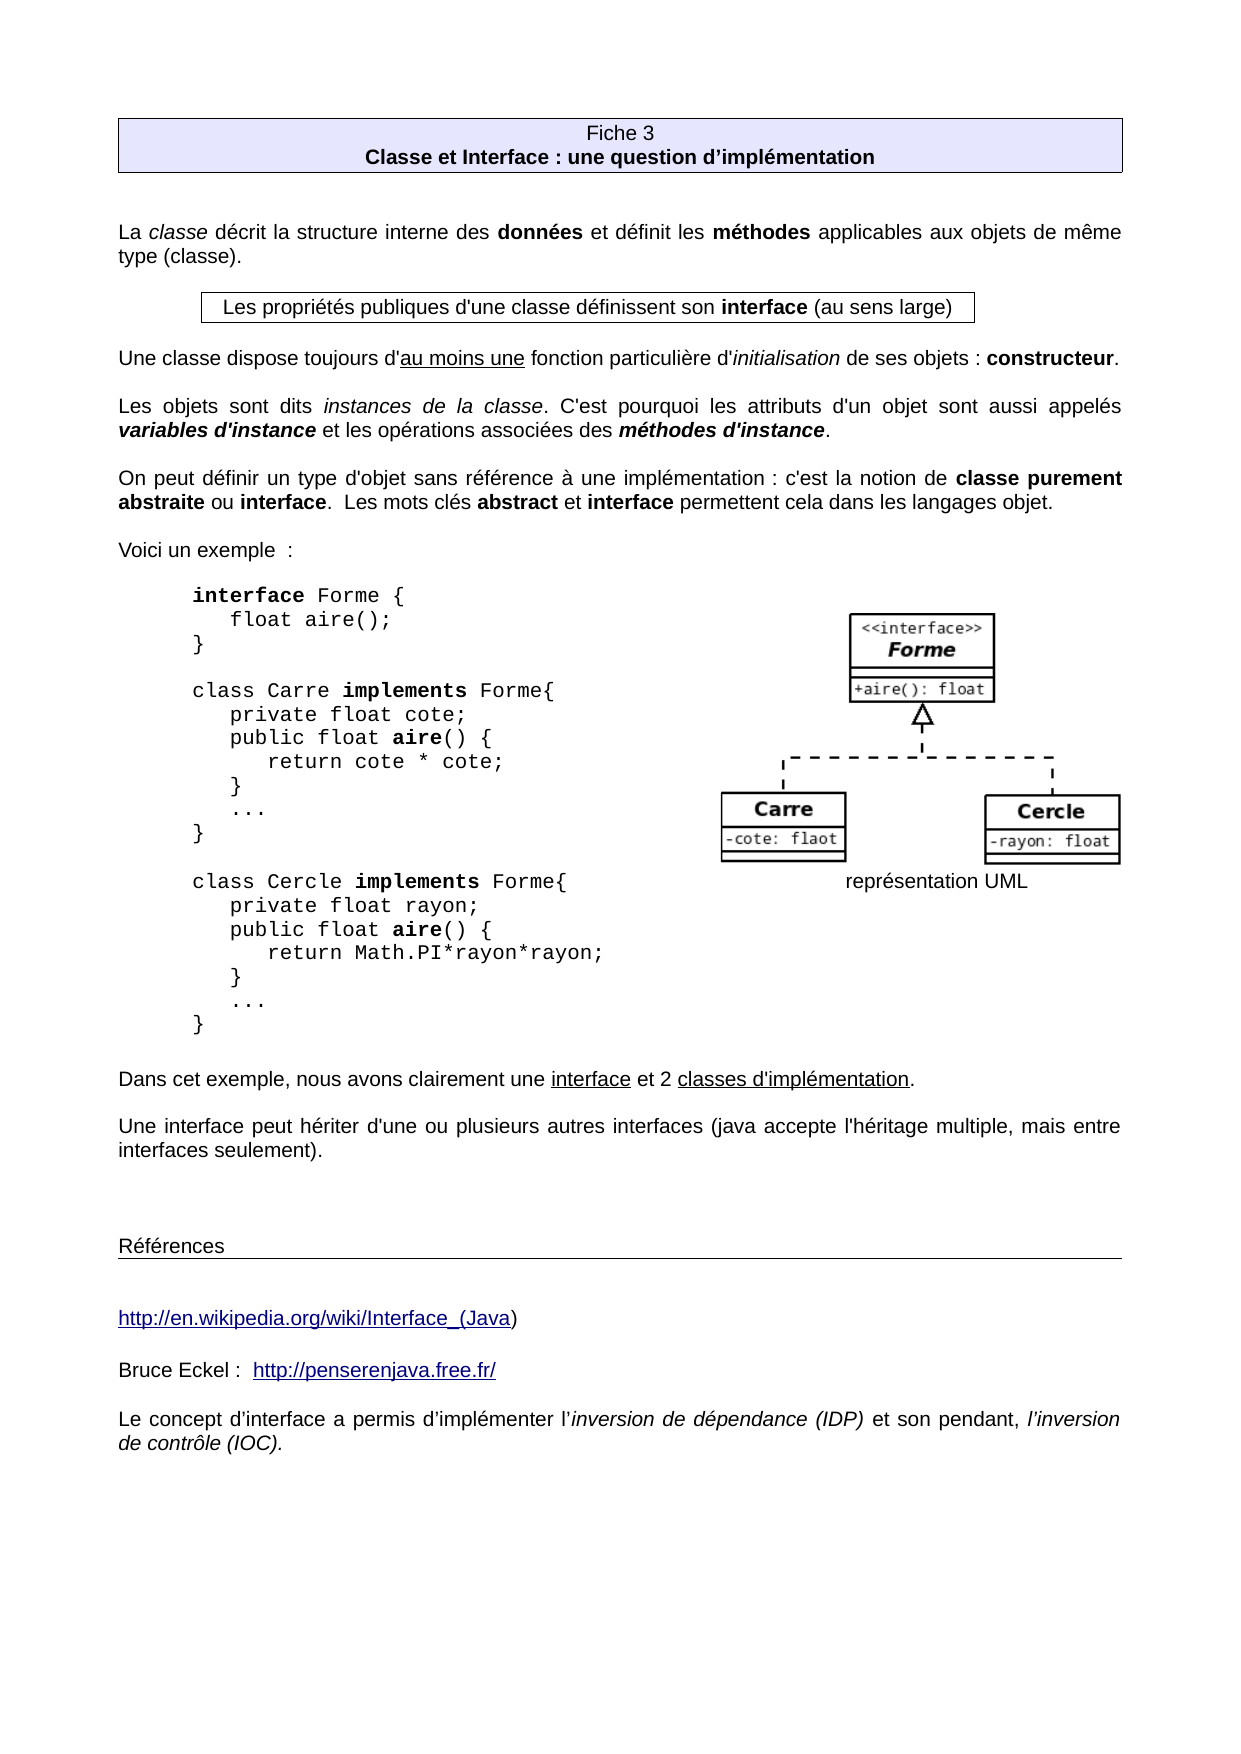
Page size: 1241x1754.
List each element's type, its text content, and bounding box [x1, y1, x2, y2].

text Voici un exemple : [118, 537, 1122, 561]
text Fiche 3 [119, 119, 1122, 142]
picture [720, 613, 1122, 866]
text public float aire() { [192, 919, 1122, 942]
text float aire(); [192, 609, 1122, 633]
text Le concept d’interface a permis d’implémenter l’inversion de dépendance (IDP) et son pendant, l’inversion de contrôle (IOC). [118, 1407, 1122, 1454]
text Les propriétés publiques d'une classe définissent son interface (au sens large) [202, 293, 974, 322]
text Références [118, 1234, 1122, 1258]
text Dans cet exemple, nous avons clairement une interface et 2 classes d'implémentation. [118, 1066, 1122, 1090]
text http://en.wikipedia.org/wiki/Interface_(Java) [118, 1306, 1122, 1330]
text Une classe dispose toujours d'au moins une fonction particulière d'initialisation de ses objets : constructeur. [118, 346, 1122, 370]
text Bruce Eckel : http://penserenjava.free.fr/ [118, 1354, 1122, 1383]
text return cote * cote; [192, 751, 720, 774]
text } [192, 774, 720, 798]
text } [192, 1013, 1122, 1037]
text class Cercle implements Forme{ représentation UML [192, 869, 1122, 895]
text Les objets sont dits instances de la classe. C'est pourquoi les attributs d'un objet sont aussi appelés variables d'instance et les opérations associées des méthodes d'instance. [118, 394, 1122, 442]
text public float aire() { [118, 727, 720, 751]
text private float cote; [192, 704, 720, 727]
text } [192, 822, 720, 846]
text } [192, 633, 720, 656]
text } [192, 966, 1122, 989]
text class Carre implements Forme{ [192, 680, 720, 704]
text Classe et Interface : une question d’implémentation [119, 142, 1122, 172]
text ... [192, 798, 720, 822]
text Une interface peut hériter d'une ou plusieurs autres interfaces (java accepte l'héritage multiple, mais entre interfaces seulement). [118, 1114, 1122, 1162]
text La classe décrit la structure interne des données et définit les méthodes applicables aux objets de même type (classe). [118, 220, 1122, 268]
text private float rayon; [192, 895, 1122, 919]
text return Math.PI*rayon*rayon; [192, 942, 1122, 966]
text On peut définir un type d'objet sans référence à une implémentation : c'est la notion de classe purement abstraite ou interface. Les mots clés abstract et interface permettent cela dans les langages objet. [118, 466, 1122, 513]
text interface Forme { [192, 585, 1122, 609]
text ... [192, 989, 1122, 1013]
